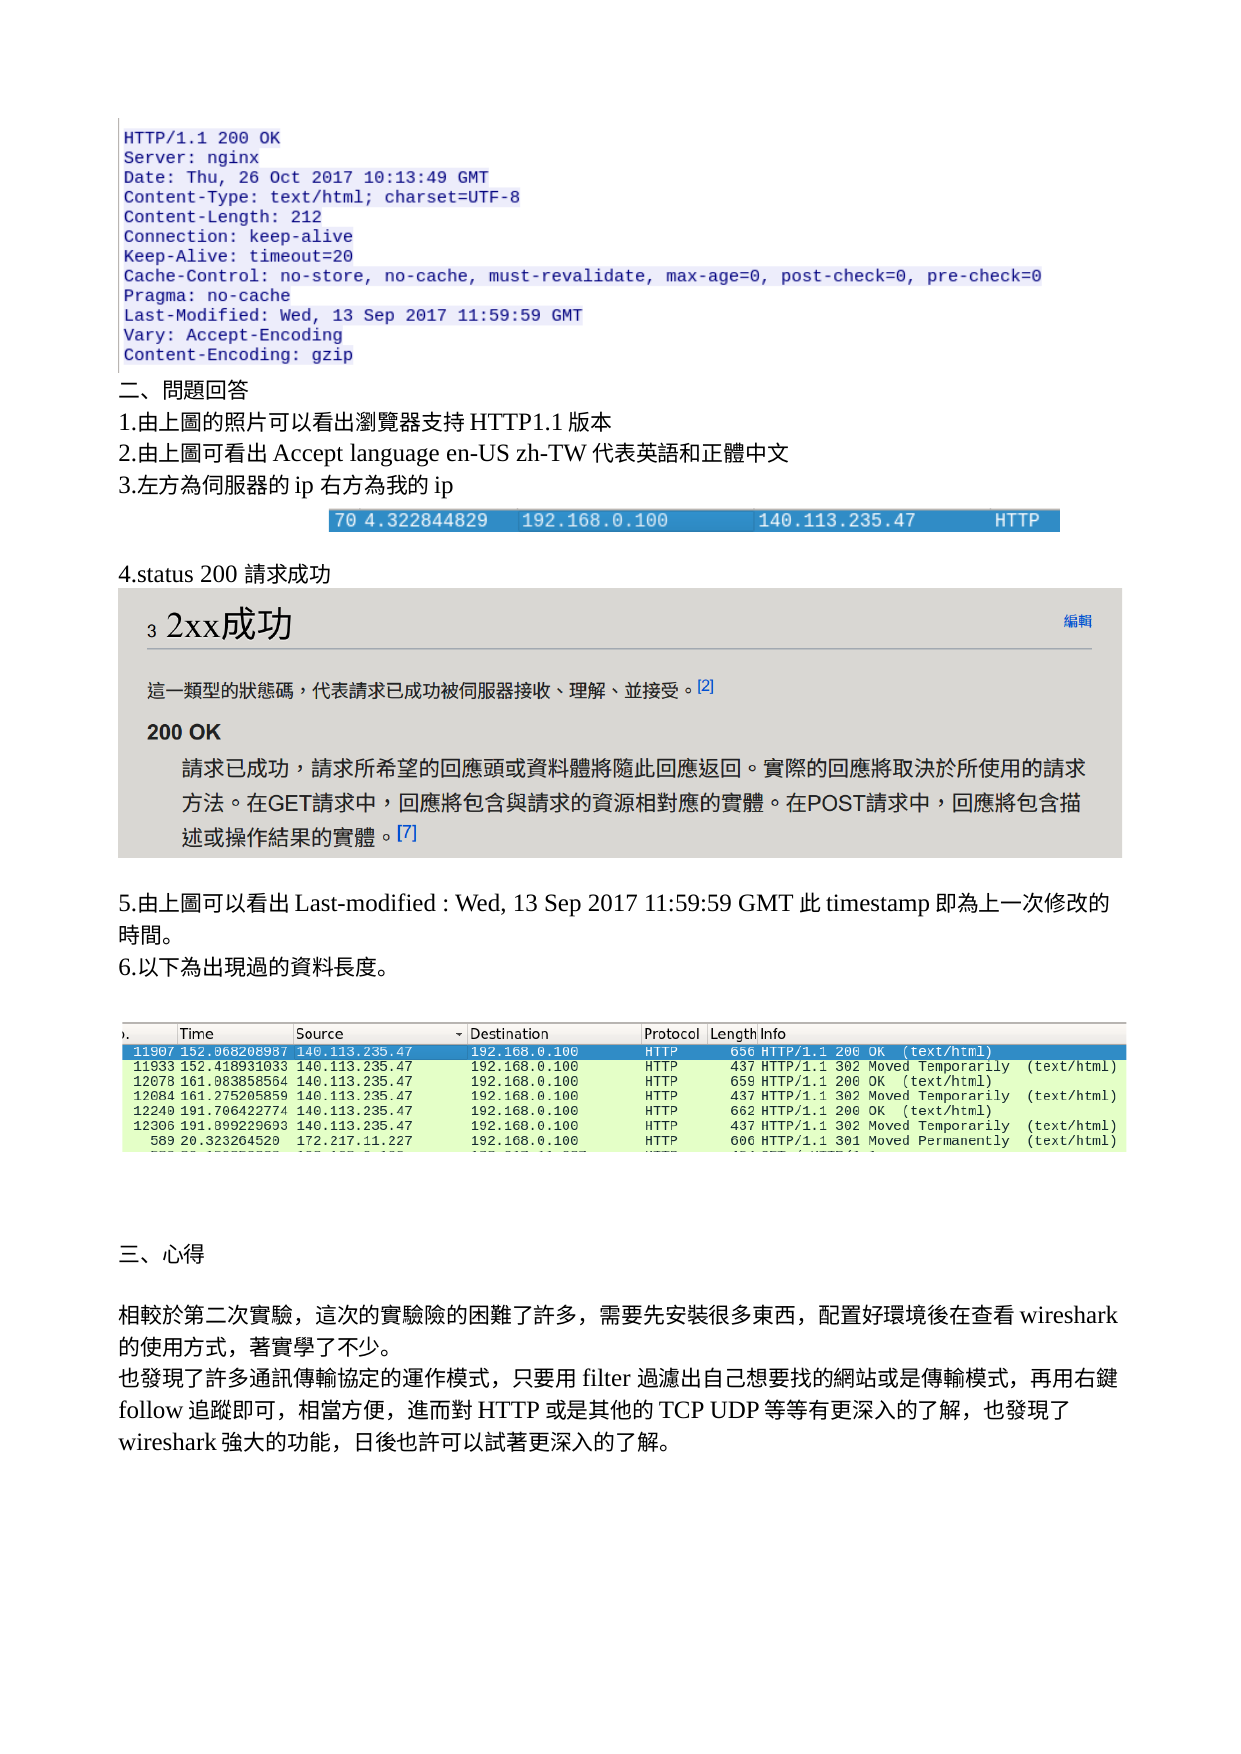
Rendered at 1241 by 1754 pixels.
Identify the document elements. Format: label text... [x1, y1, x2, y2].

picture [328, 508, 1060, 532]
picture [118, 588, 1123, 858]
text 也發現了許多通訊傳輸協定的運作模式，只要用filter 過濾出自己想要找的網站或是傳輸模式，再用右鍵follow追蹤即可，相當方便，進而對HTTP或是其他的TCP UDP等等有更深入的了解，也發現了wireshark強大的功能，日後也許可以試著更深入的了解。 [118, 1361, 1122, 1456]
text 相較於第二次實驗，這次的實驗險的困難了許多，需要先安裝很多東西，配置好環境後在查看wireshark的使用方式，著實學了不少。 [118, 1298, 1122, 1361]
text 6.以下為出現過的資料長度。 [118, 949, 1122, 981]
text 三、心得 [118, 1237, 1122, 1269]
text 1.由上圖的照片可以看出瀏覽器支持HTTP1.1版本 [118, 404, 1122, 436]
text 3.左方為伺服器的ip 右方為我的ip [118, 468, 1122, 499]
text 5.由上圖可以看出Last-modified : Wed, 13 Sep 2017 11:59:59 GMT 此timestamp即為上一次修改的時間。 [118, 886, 1122, 949]
text 4.status 200 請求成功 [118, 557, 1122, 588]
picture [122, 1022, 1127, 1152]
text 二、問題回答 [118, 373, 1122, 404]
picture [118, 118, 1123, 373]
text 2.由上圖可看出Accept language en-US zh-TW代表英語和正體中文 [118, 436, 1122, 468]
